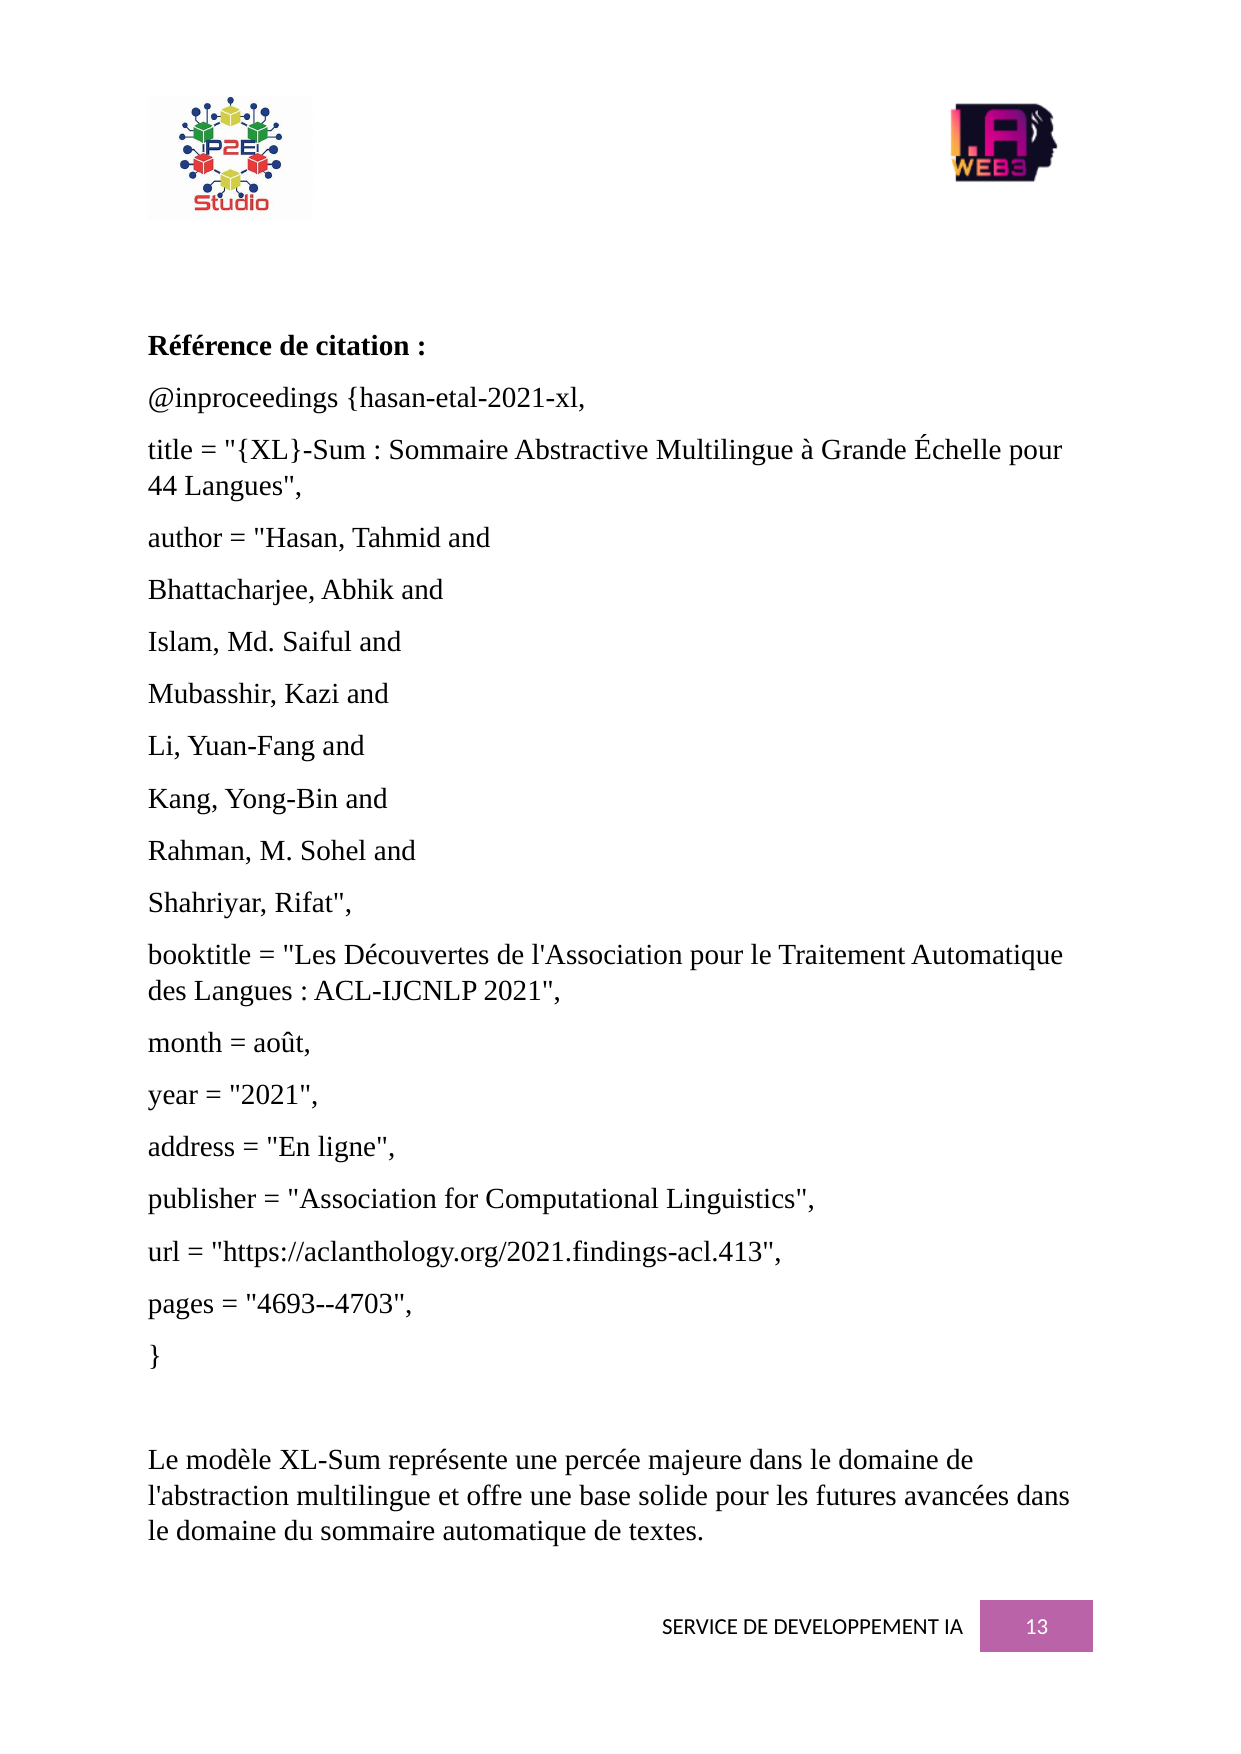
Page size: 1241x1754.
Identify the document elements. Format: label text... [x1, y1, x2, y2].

text @inproceedings {hasan-etal-2021-xl, [148, 380, 1093, 413]
text month = août, [148, 1025, 1093, 1058]
text title = "{XL}-Sum : Sommaire Abstractive Multilingue à Grande Échelle pour 44 Langues", [148, 432, 1093, 501]
text Rahman, M. Sohel and [148, 833, 1093, 866]
text Bhattacharjee, Abhik and [148, 572, 1093, 606]
text Mubasshir, Kazi and [148, 676, 1093, 710]
text Référence de citation : [148, 328, 1093, 361]
text booktitle = "Les Découvertes de l'Association pour le Traitement Automatique des Langues : ACL-IJCNLP 2021", [148, 937, 1093, 1006]
text year = "2021", [148, 1077, 1093, 1111]
text url = "https://aclanthology.org/2021.findings-acl.413", [148, 1234, 1093, 1267]
text Kang, Yong-Bin and [148, 781, 1093, 814]
text Le modèle XL-Sum représente une percée majeure dans le domaine de l'abstraction multilingue et offre une base solide pour les futures avancées dans le domaine du sommaire automatique de textes. [148, 1442, 1093, 1547]
text Islam, Md. Saiful and [148, 624, 1093, 658]
text pages = "4693--4703", [148, 1286, 1093, 1319]
text address = "En ligne", [148, 1129, 1093, 1163]
text Shahriyar, Rifat", [148, 885, 1093, 919]
text publisher = "Association for Computational Linguistics", [148, 1182, 1093, 1215]
text } [148, 1338, 1093, 1372]
text Li, Yuan-Fang and [148, 728, 1093, 762]
text author = "Hasan, Tahmid and [148, 520, 1093, 553]
